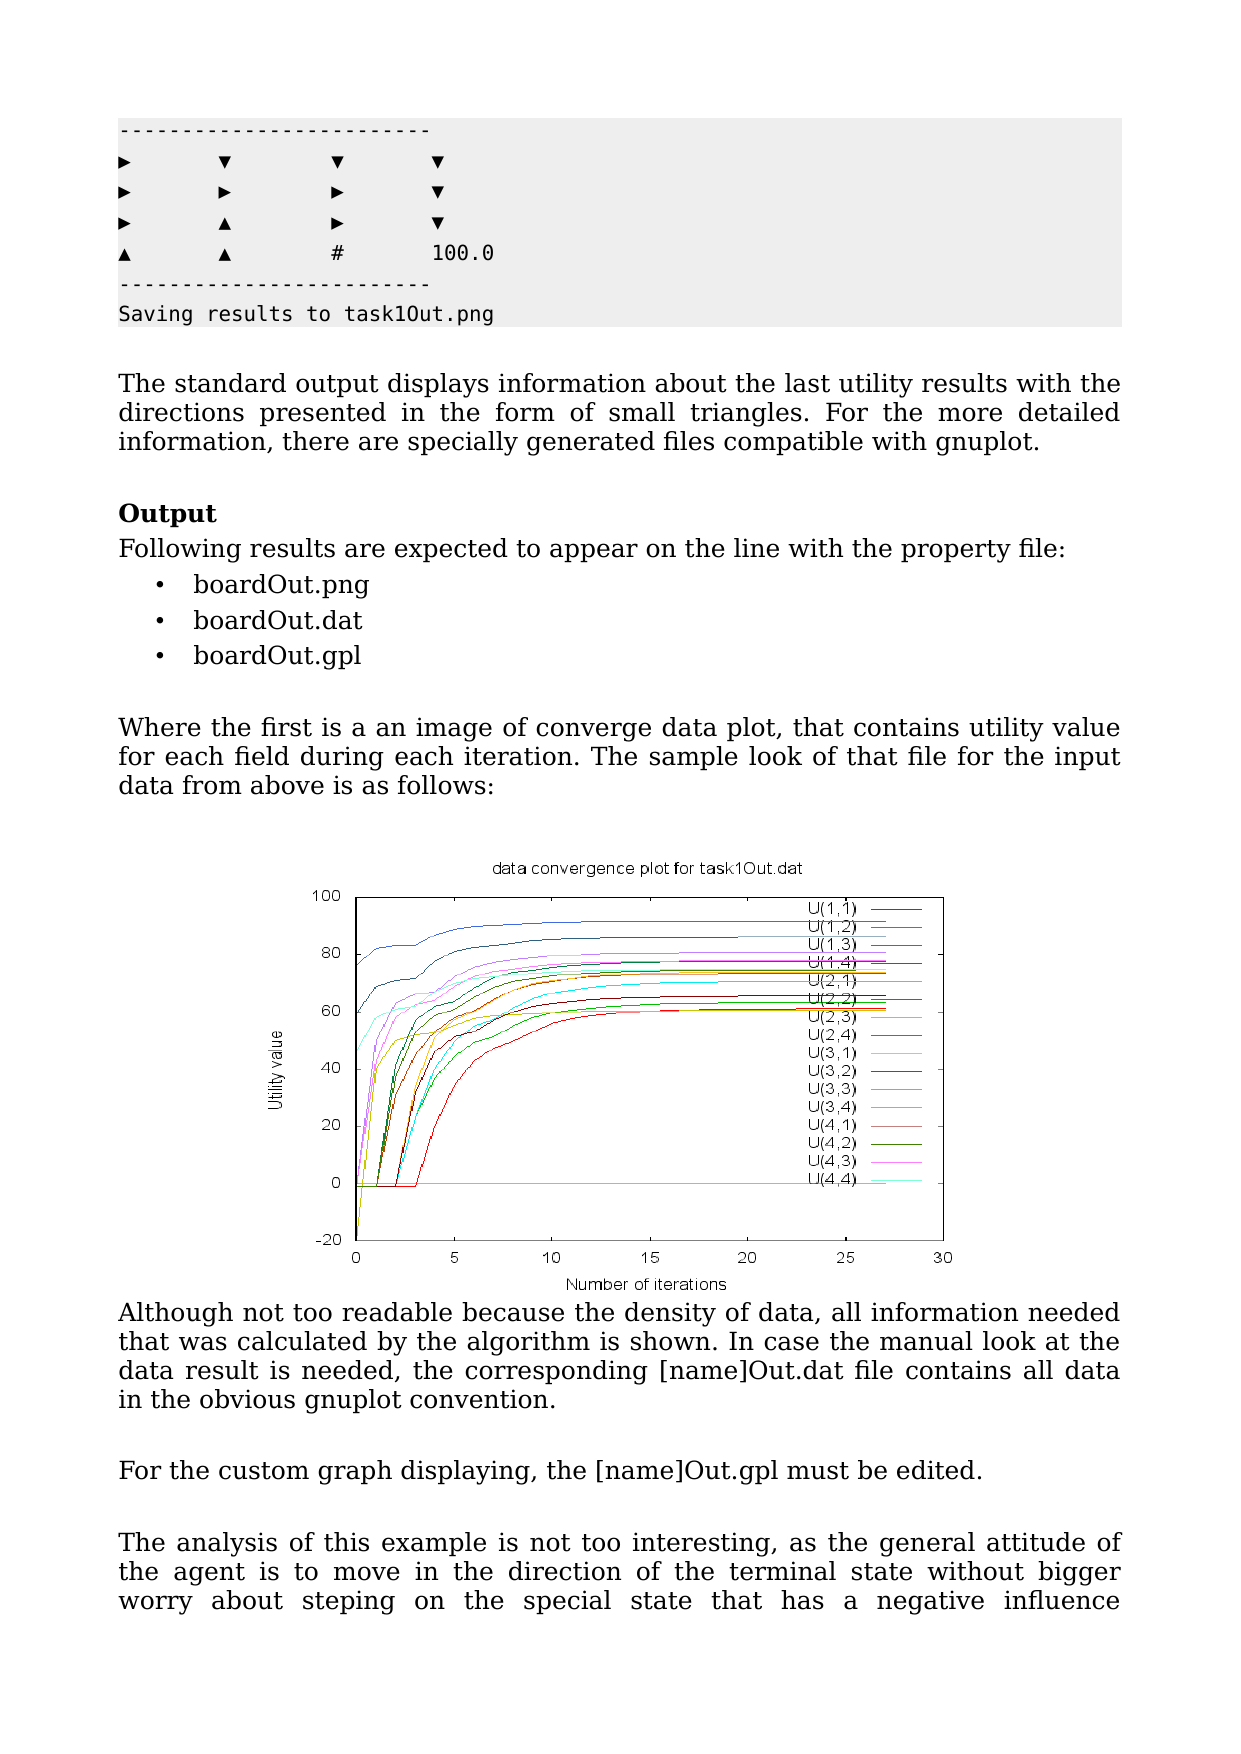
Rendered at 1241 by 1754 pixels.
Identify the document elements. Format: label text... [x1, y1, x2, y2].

text Where the first is a an image of converge data plot, that contains utility value for each field during each iteration. The sample look of that file for the input data from above is as follows: [118, 713, 1122, 800]
text ▲ ▲ # 100.0 [118, 241, 1122, 265]
text Although not too readable because the density of data, all information needed that was calculated by the algorithm is shown. In case the manual look at the data result is needed, the corresponding [name]Out.dat file contains all data in the obvious gnuplot convention. [118, 842, 1122, 1414]
text Saving results to task1Out.png [118, 302, 1122, 327]
picture [262, 842, 978, 1298]
list boardOut.gpl [156, 642, 1122, 671]
text ------------------------- [118, 272, 1122, 296]
text The standard output displays information about the last utility results with the directions presented in the form of small triangles. For the more detailed information, there are specially generated files compatible with gnuplot. [118, 369, 1122, 457]
list boardOut.dat [156, 606, 1122, 635]
text The analysis of this example is not too interesting, as the general attitude of the agent is to move in the direction of the terminal state without bigger worry about steping on the special state that has a negative influence [118, 1528, 1122, 1615]
list boardOut.png [156, 570, 1122, 599]
text Following results are expected to appear on the line with the property file: [118, 535, 1122, 564]
text Output [118, 499, 1122, 528]
text ▶ ▼ ▼ ▼ [118, 149, 1122, 173]
text ▶ ▲ ▶ ▼ [118, 210, 1122, 234]
text ▶ ▶ ▶ ▼ [118, 179, 1122, 204]
text For the custom graph displaying, the [name]Out.gpl must be edited. [118, 1457, 1122, 1486]
text ------------------------- [118, 118, 1122, 142]
